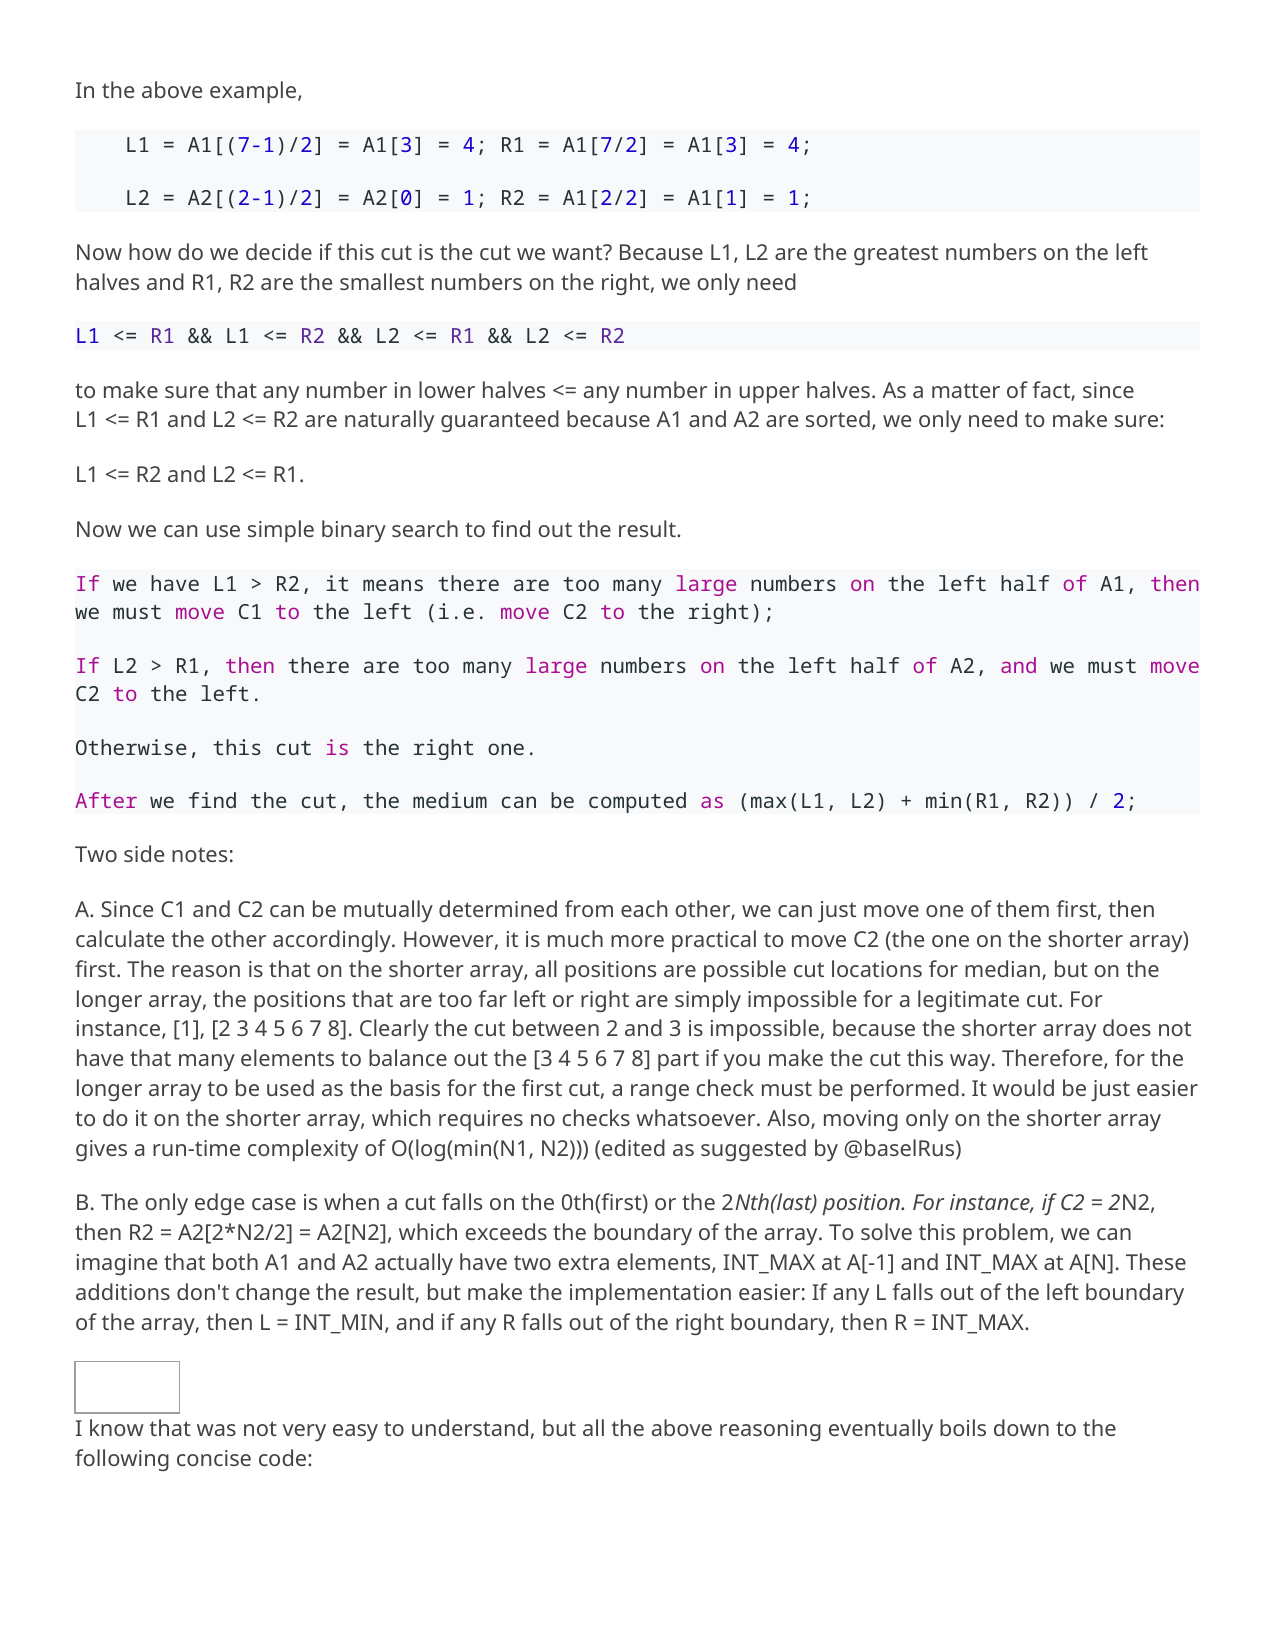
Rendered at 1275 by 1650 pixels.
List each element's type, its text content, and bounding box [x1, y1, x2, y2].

text Otherwise, this cut is the right one. [75, 733, 1200, 761]
text In the above example, [75, 75, 1200, 105]
text Now how do we decide if this cut is the cut we want? Because L1, L2 are the greatest numbers on the left halves and R1, R2 are the smallest numbers on the right, we only need [75, 237, 1200, 296]
text L2 = A2[(2-1)/2] = A2[0] = 1; R2 = A1[2/2] = A1[1] = 1; [75, 183, 1200, 212]
text to make sure that any number in lower halves <= any number in upper halves. As a matter of fact, since L1 <= R1 and L2 <= R2 are naturally guaranteed because A1 and A2 are sorted, we only need to make sure: [75, 375, 1200, 434]
text If L2 > R1, then there are too many large numbers on the left half of A2, and we must move C2 to the left. [75, 651, 1200, 708]
text If we have L1 > R2, it means there are too many large numbers on the left half of A1, then we must move C1 to the left (i.e. move C2 to the right); [75, 569, 1200, 626]
text L1 = A1[(7-1)/2] = A1[3] = 4; R1 = A1[7/2] = A1[3] = 4; [75, 130, 1200, 158]
text Now we can use simple binary search to find out the result. [75, 514, 1200, 544]
text A. Since C1 and C2 can be mutually determined from each other, we can just move one of them first, then calculate the other accordingly. However, it is much more practical to move C2 (the one on the shorter array) first. The reason is that on the shorter array, all positions are possible cut locations for median, but on the longer array, the positions that are too far left or right are simply impossible for a legitimate cut. For instance, [1], [2 3 4 5 6 7 8]. Clearly the cut between 2 and 3 is impossible, because the shorter array does not have that many elements to balance out the [3 4 5 6 7 8] part if you make the cut this way. Therefore, for the longer array to be used as the basis for the first cut, a range check must be performed. It would be just easier to do it on the shorter array, which requires no checks whatsoever. Also, moving only on the shorter array gives a run-time complexity of O(log(min(N1, N2))) (edited as suggested by @baselRus) [75, 894, 1200, 1162]
text After we find the cut, the medium can be computed as (max(L1, L2) + min(R1, R2)) / 2; [75, 786, 1200, 814]
text B. The only edge case is when a cut falls on the 0th(first) or the 2Nth(last) position. For instance, if C2 = 2N2, then R2 = A2[2*N2/2] = A2[N2], which exceeds the boundary of the array. To solve this problem, we can imagine that both A1 and A2 actually have two extra elements, INT_MAX at A[-1] and INT_MAX at A[N]. These additions don't change the result, but make the implementation easier: If any L falls out of the left boundary of the array, then L = INT_MIN, and if any R falls out of the right boundary, then R = INT_MAX. [75, 1187, 1200, 1336]
text Two side notes: [75, 839, 1200, 869]
text L1 <= R2 and L2 <= R1. [75, 459, 1200, 489]
text I know that was not very easy to understand, but all the above reasoning eventually boils down to the following concise code: [75, 1413, 1200, 1472]
text L1 <= R1 && L1 <= R2 && L2 <= R1 && L2 <= R2 [75, 321, 1200, 350]
